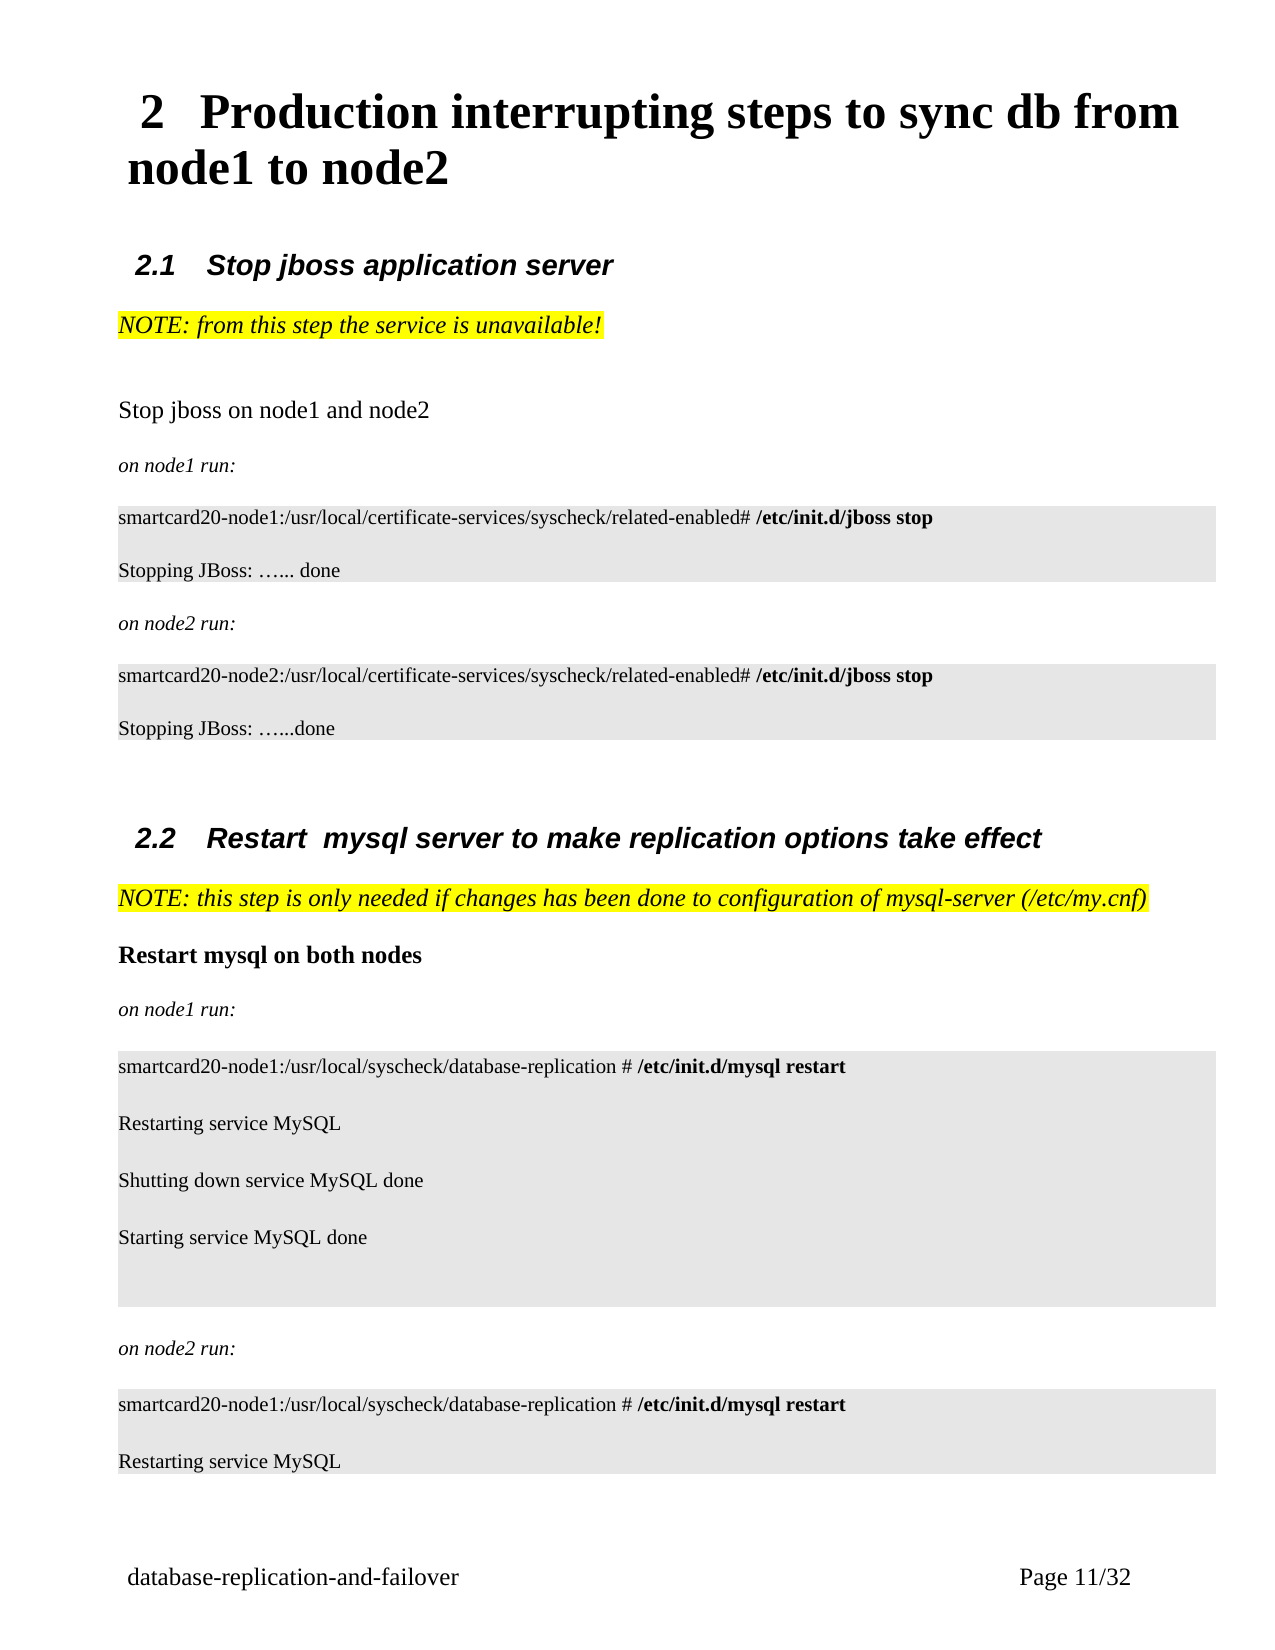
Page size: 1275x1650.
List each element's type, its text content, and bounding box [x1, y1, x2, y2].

text on node1 run: [118, 453, 1216, 477]
text on node2 run: [118, 611, 1216, 634]
text Starting service MySQL done [118, 1222, 1216, 1250]
text Stop jboss on node1 and node2 [118, 396, 1216, 424]
text on node1 run: [118, 998, 1216, 1021]
text smartcard20-node1:/usr/local/syscheck/database-replication # /etc/init.d/mysql restart [118, 1389, 1216, 1417]
text smartcard20-node1:/usr/local/certificate-services/syscheck/related-enabled# /etc/init.d/jboss stop [118, 506, 1216, 529]
text smartcard20-node1:/usr/local/syscheck/database-replication # /etc/init.d/mysql restart [118, 1051, 1216, 1079]
subtitle Stop jboss application server [127, 249, 1207, 282]
text Shutting down service MySQL done [118, 1165, 1216, 1193]
text Restarting service MySQL [118, 1108, 1216, 1136]
text on node2 run: [118, 1337, 1216, 1360]
text Stopping JBoss: …...done [118, 717, 1216, 740]
text NOTE: from this step the service is unavailable! [118, 311, 1216, 339]
subtitle Restart mysql server to make replication options take effect [127, 822, 1207, 854]
text Restarting service MySQL [118, 1447, 1216, 1474]
text Stopping JBoss: …... done [118, 559, 1216, 582]
text NOTE: this step is only needed if changes has been done to configuration of mysql-server (/etc/my.cnf) [118, 884, 1216, 912]
text smartcard20-node2:/usr/local/certificate-services/syscheck/related-enabled# /etc/init.d/jboss stop [118, 664, 1216, 687]
text Restart mysql on both nodes [118, 941, 1216, 969]
subtitle Production interrupting steps to sync db from node1 to node2 [127, 84, 1207, 195]
